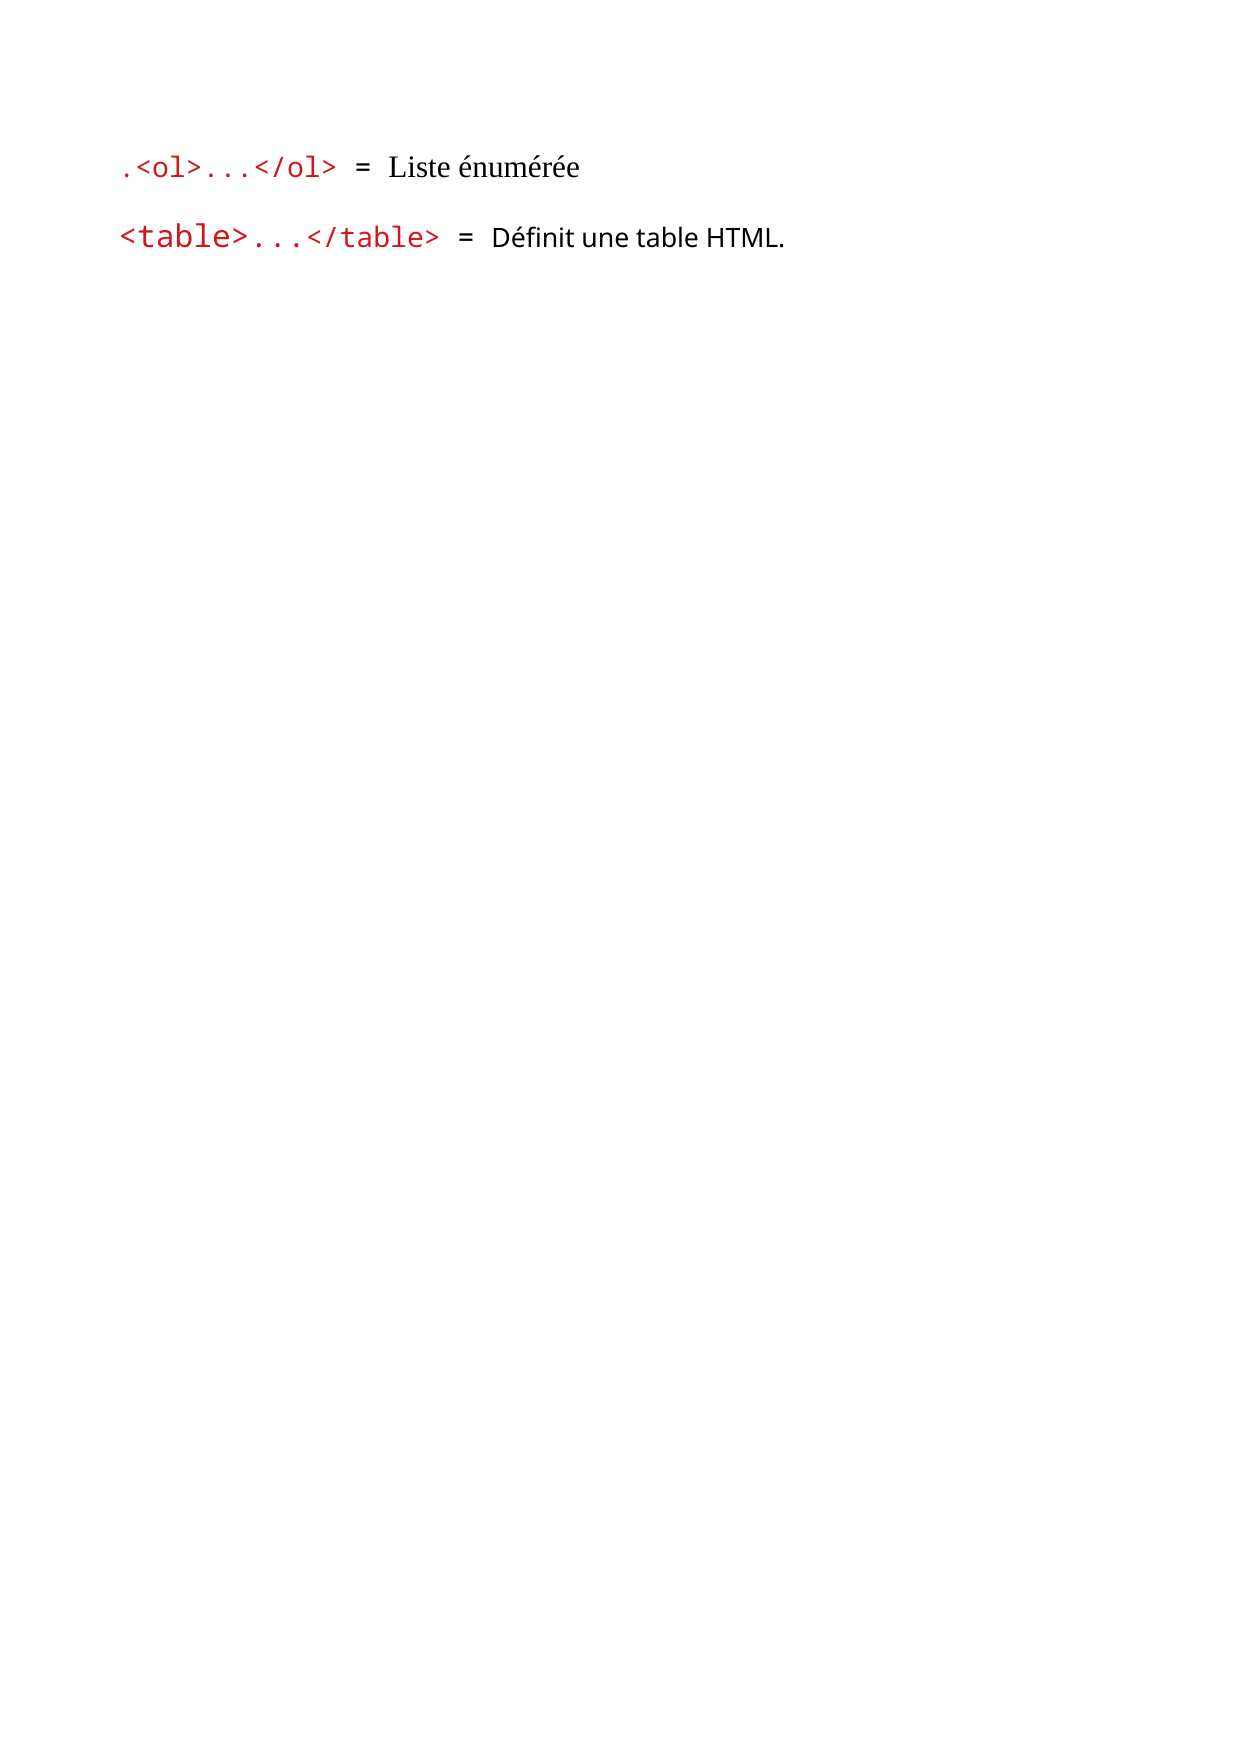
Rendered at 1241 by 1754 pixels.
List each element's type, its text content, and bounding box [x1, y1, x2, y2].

text <table>...</table> = Définit une table HTML. [118, 214, 1122, 257]
text .<ol>...</ol> = Liste énumérée [118, 147, 1122, 185]
